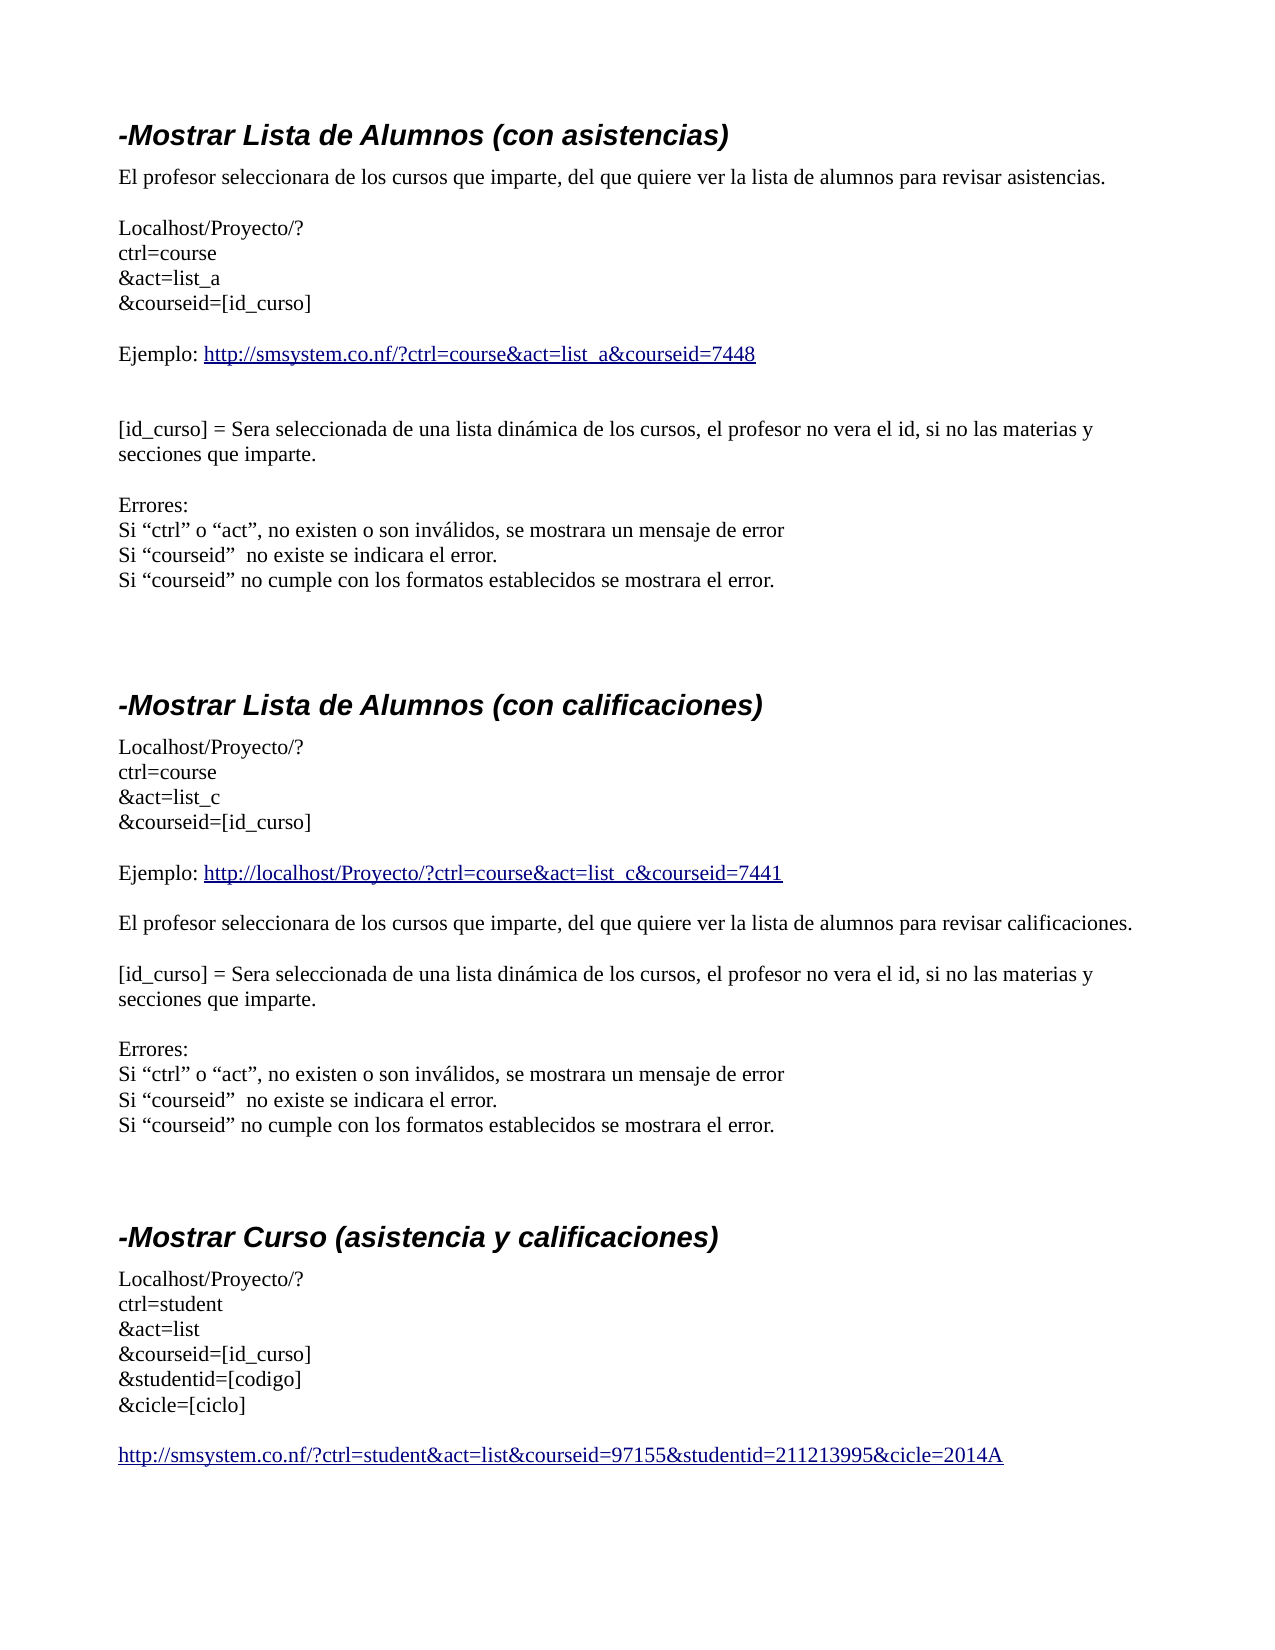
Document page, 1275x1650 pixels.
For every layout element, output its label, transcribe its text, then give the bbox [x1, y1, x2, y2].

text &courseid=[id_curso] [118, 1341, 1157, 1366]
text El profesor seleccionara de los cursos que imparte, del que quiere ver la lista de alumnos para revisar calificaciones. [118, 910, 1157, 935]
text ctrl=course [118, 759, 1157, 784]
text &studentid=[codigo] [118, 1366, 1157, 1392]
text &courseid=[id_curso] [118, 290, 1157, 315]
text &act=list [118, 1316, 1157, 1341]
subtitle -Mostrar Curso (asistencia y calificaciones) [118, 1219, 1157, 1253]
subtitle -Mostrar Lista de Alumnos (con calificaciones) [118, 688, 1157, 721]
text &cicle=[ciclo] [118, 1392, 1157, 1417]
text Si “ctrl” o “act”, no existen o son inválidos, se mostrara un mensaje de error [118, 1061, 1157, 1087]
text Errores: [118, 492, 1157, 517]
text Ejemplo: http://localhost/Proyecto/?ctrl=course&act=list_c&courseid=7441 [118, 860, 1157, 885]
text http://smsystem.co.nf/?ctrl=student&act=list&courseid=97155&studentid=211213995&cicle=2014A [118, 1442, 1157, 1467]
text &act=list_a [118, 265, 1157, 290]
text Localhost/Proyecto/? [118, 214, 1157, 240]
text [id_curso] = Sera seleccionada de una lista dinámica de los cursos, el profesor no vera el id, si no las materias y secciones que imparte. [118, 416, 1157, 467]
text Localhost/Proyecto/? [118, 734, 1157, 759]
text Errores: [118, 1036, 1157, 1061]
text El profesor seleccionara de los cursos que imparte, del que quiere ver la lista de alumnos para revisar asistencias. [118, 164, 1157, 189]
text &act=list_c [118, 784, 1157, 809]
text Si “courseid” no cumple con los formatos establecidos se mostrara el error. [118, 1112, 1157, 1137]
subtitle -Mostrar Lista de Alumnos (con asistencias) [118, 118, 1157, 152]
text Ejemplo: http://smsystem.co.nf/?ctrl=course&act=list_a&courseid=7448 [118, 341, 1157, 366]
text [id_curso] = Sera seleccionada de una lista dinámica de los cursos, el profesor no vera el id, si no las materias y secciones que imparte. [118, 961, 1157, 1011]
text Si “courseid” no existe se indicara el error. [118, 542, 1157, 567]
text Si “ctrl” o “act”, no existen o son inválidos, se mostrara un mensaje de error [118, 517, 1157, 542]
text Si “courseid” no cumple con los formatos establecidos se mostrara el error. [118, 567, 1157, 593]
text Localhost/Proyecto/? [118, 1266, 1157, 1291]
text Si “courseid” no existe se indicara el error. [118, 1087, 1157, 1112]
text &courseid=[id_curso] [118, 809, 1157, 834]
text ctrl=student [118, 1291, 1157, 1316]
text ctrl=course [118, 240, 1157, 265]
